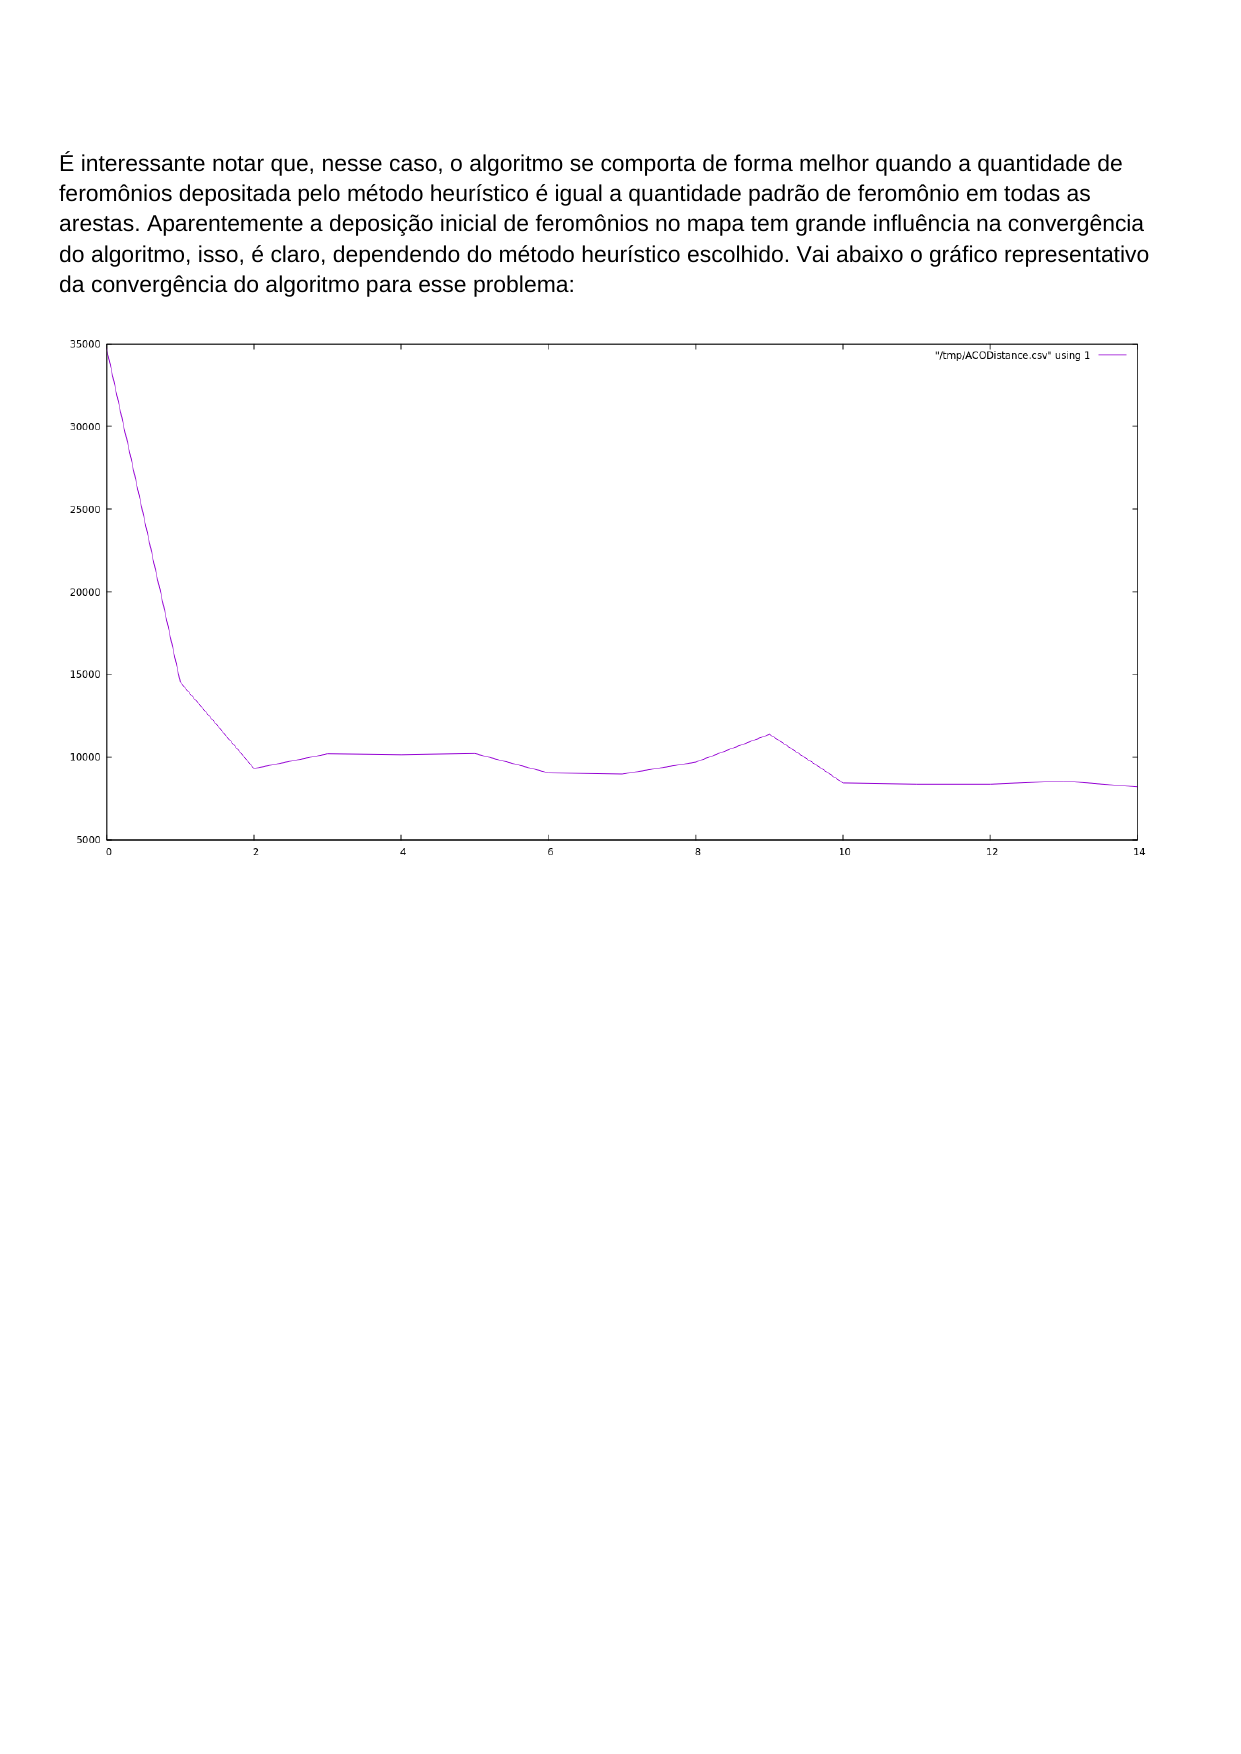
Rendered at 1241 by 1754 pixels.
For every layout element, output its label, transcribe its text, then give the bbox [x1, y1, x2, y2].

text É interessante notar que, nesse caso, o algoritmo se comporta de forma melhor quando a quantidade de feromônios depositada pelo método heurístico é igual a quantidade padrão de feromônio em todas as arestas. Aparentemente a deposição inicial de feromônios no mapa tem grande influência na convergência do algoritmo, isso, é claro, dependendo do método heurístico escolhido. Vai abaixo o gráfico representativo da convergência do algoritmo para esse problema: [59, 150, 1153, 297]
picture [58, 331, 1154, 863]
